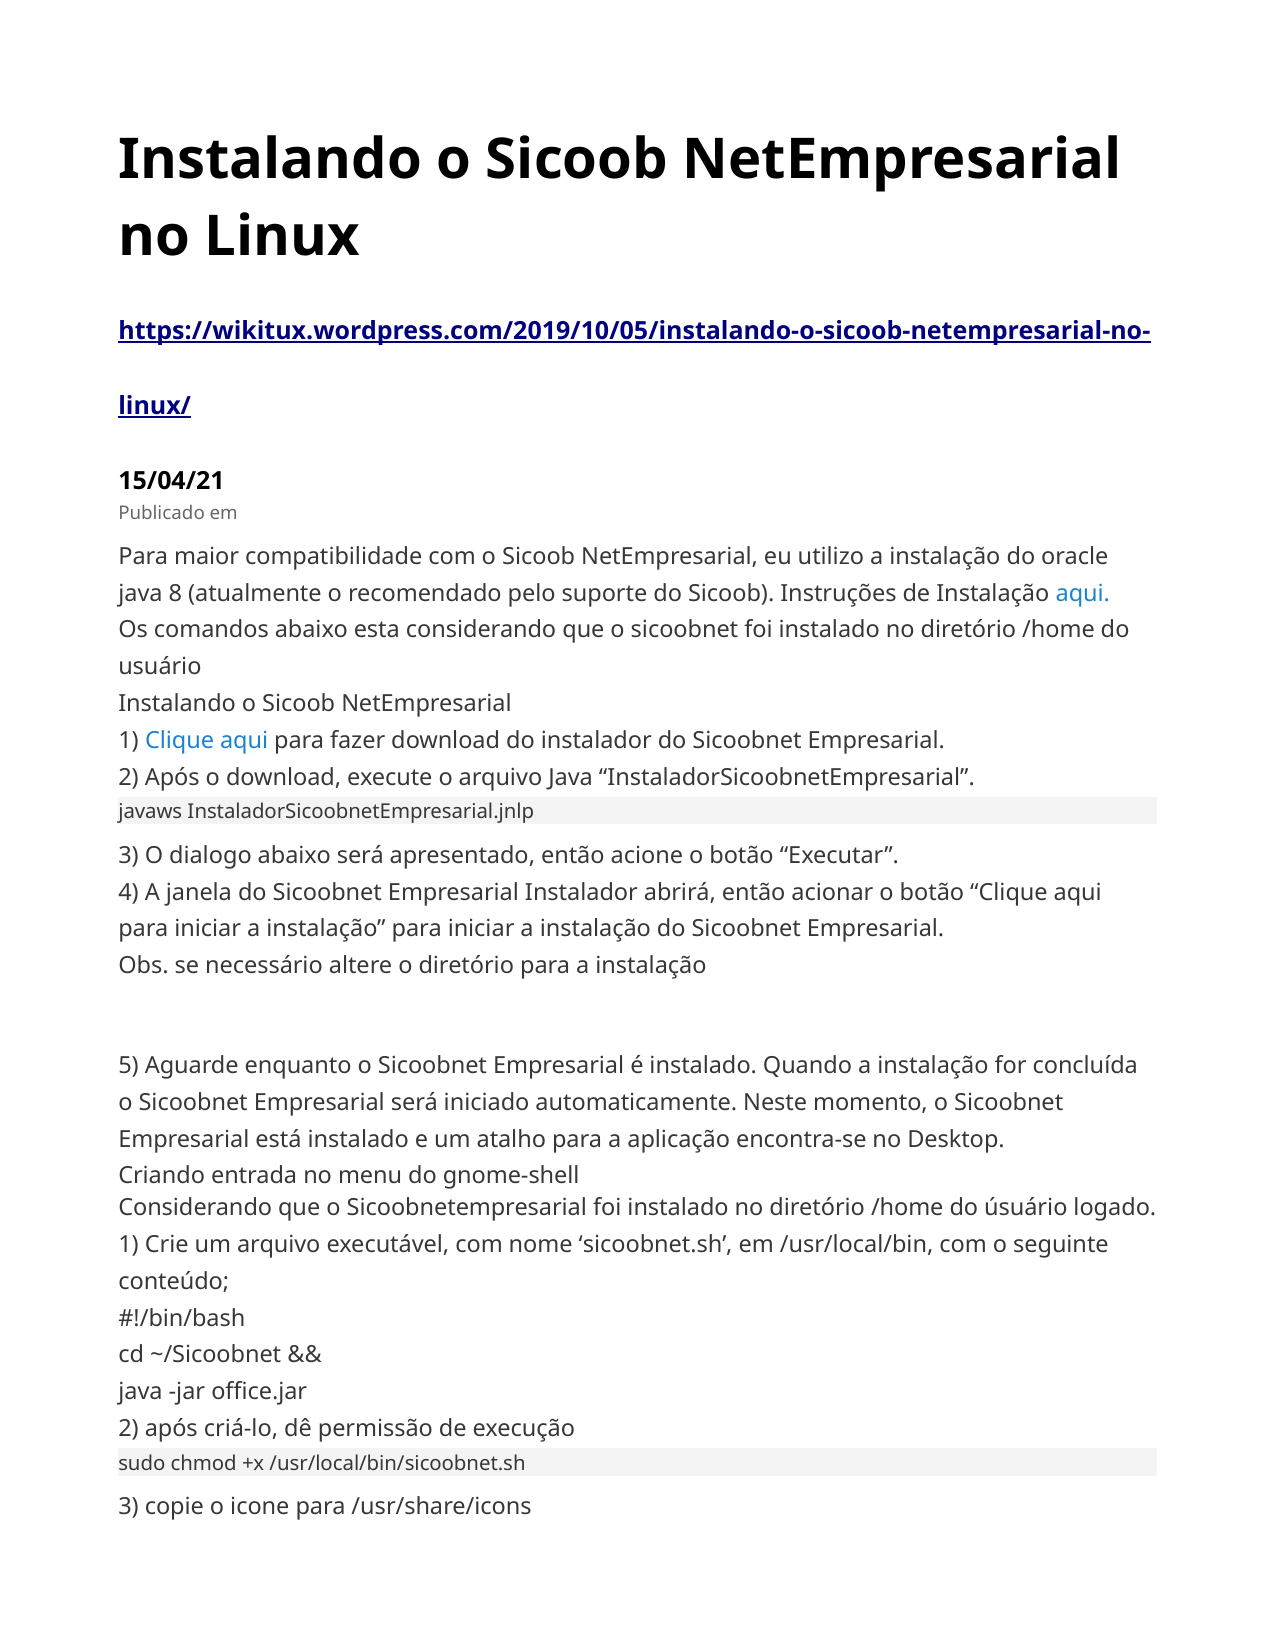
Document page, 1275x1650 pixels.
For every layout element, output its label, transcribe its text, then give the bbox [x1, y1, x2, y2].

text #!/bin/bash cd ~/Sicoobnet && java -jar office.jar [118, 1301, 1157, 1407]
subtitle Instalando o Sicoob NetEmpresarial no Linux [118, 118, 1157, 271]
text 4) A janela do Sicoobnet Empresarial Instalador abrirá, então acionar o botão “Clique aqui para iniciar a instalação” para iniciar a instalação do Sicoobnet Empresarial. [118, 875, 1157, 944]
text Os comandos abaixo esta considerando que o sicoobnet foi instalado no diretório /home do usuário [118, 613, 1157, 681]
text javaws InstaladorSicoobnetEmpresarial.jnlp [118, 797, 1157, 824]
text Considerando que o Sicoobnetempresarial foi instalado no diretório /home do úsuário logado. [118, 1191, 1157, 1223]
text Obs. se necessário altere o diretório para a instalação [118, 948, 1157, 980]
text 1) Clique aqui para fazer download do instalador do Sicoobnet Empresarial. [118, 723, 1157, 755]
text Publicado em [118, 496, 1157, 524]
text 15/04/21 [118, 421, 1157, 496]
text Para maior compatibilidade com o Sicoob NetEmpresarial, eu utilizo a instalação do oracle java 8 (atualmente o recomendado pelo suporte do Sicoob). Instruções de Instalação aqui. [118, 539, 1157, 608]
text 3) copie o icone para /usr/share/icons [118, 1490, 1157, 1522]
text 2) após criá-lo, dê permissão de execução [118, 1411, 1157, 1443]
text https://wikitux.wordpress.com/2019/10/05/instalando-o-sicoob-netempresarial-no-linux/ [118, 271, 1157, 421]
text 1) Crie um arquivo executável, com nome ‘sicoobnet.sh’, em /usr/local/bin, com o seguinte conteúdo; [118, 1227, 1157, 1296]
text 3) O dialogo abaixo será apresentado, então acione o botão “Executar”. [118, 838, 1157, 870]
text 5) Aguarde enquanto o Sicoobnet Empresarial é instalado. Quando a instalação for concluída o Sicoobnet Empresarial será iniciado automaticamente. Neste momento, o Sicoobnet Empresarial está instalado e um atalho para a aplicação encontra-se no Desktop. [118, 1048, 1157, 1154]
text sudo chmod +x /usr/local/bin/sicoobnet.sh [118, 1448, 1157, 1476]
text Instalando o Sicoob NetEmpresarial [118, 686, 1157, 718]
text 2) Após o download, execute o arquivo Java “InstaladorSicoobnetEmpresarial”. [118, 760, 1157, 792]
subtitle Criando entrada no menu do gnome-shell [118, 1159, 1157, 1191]
